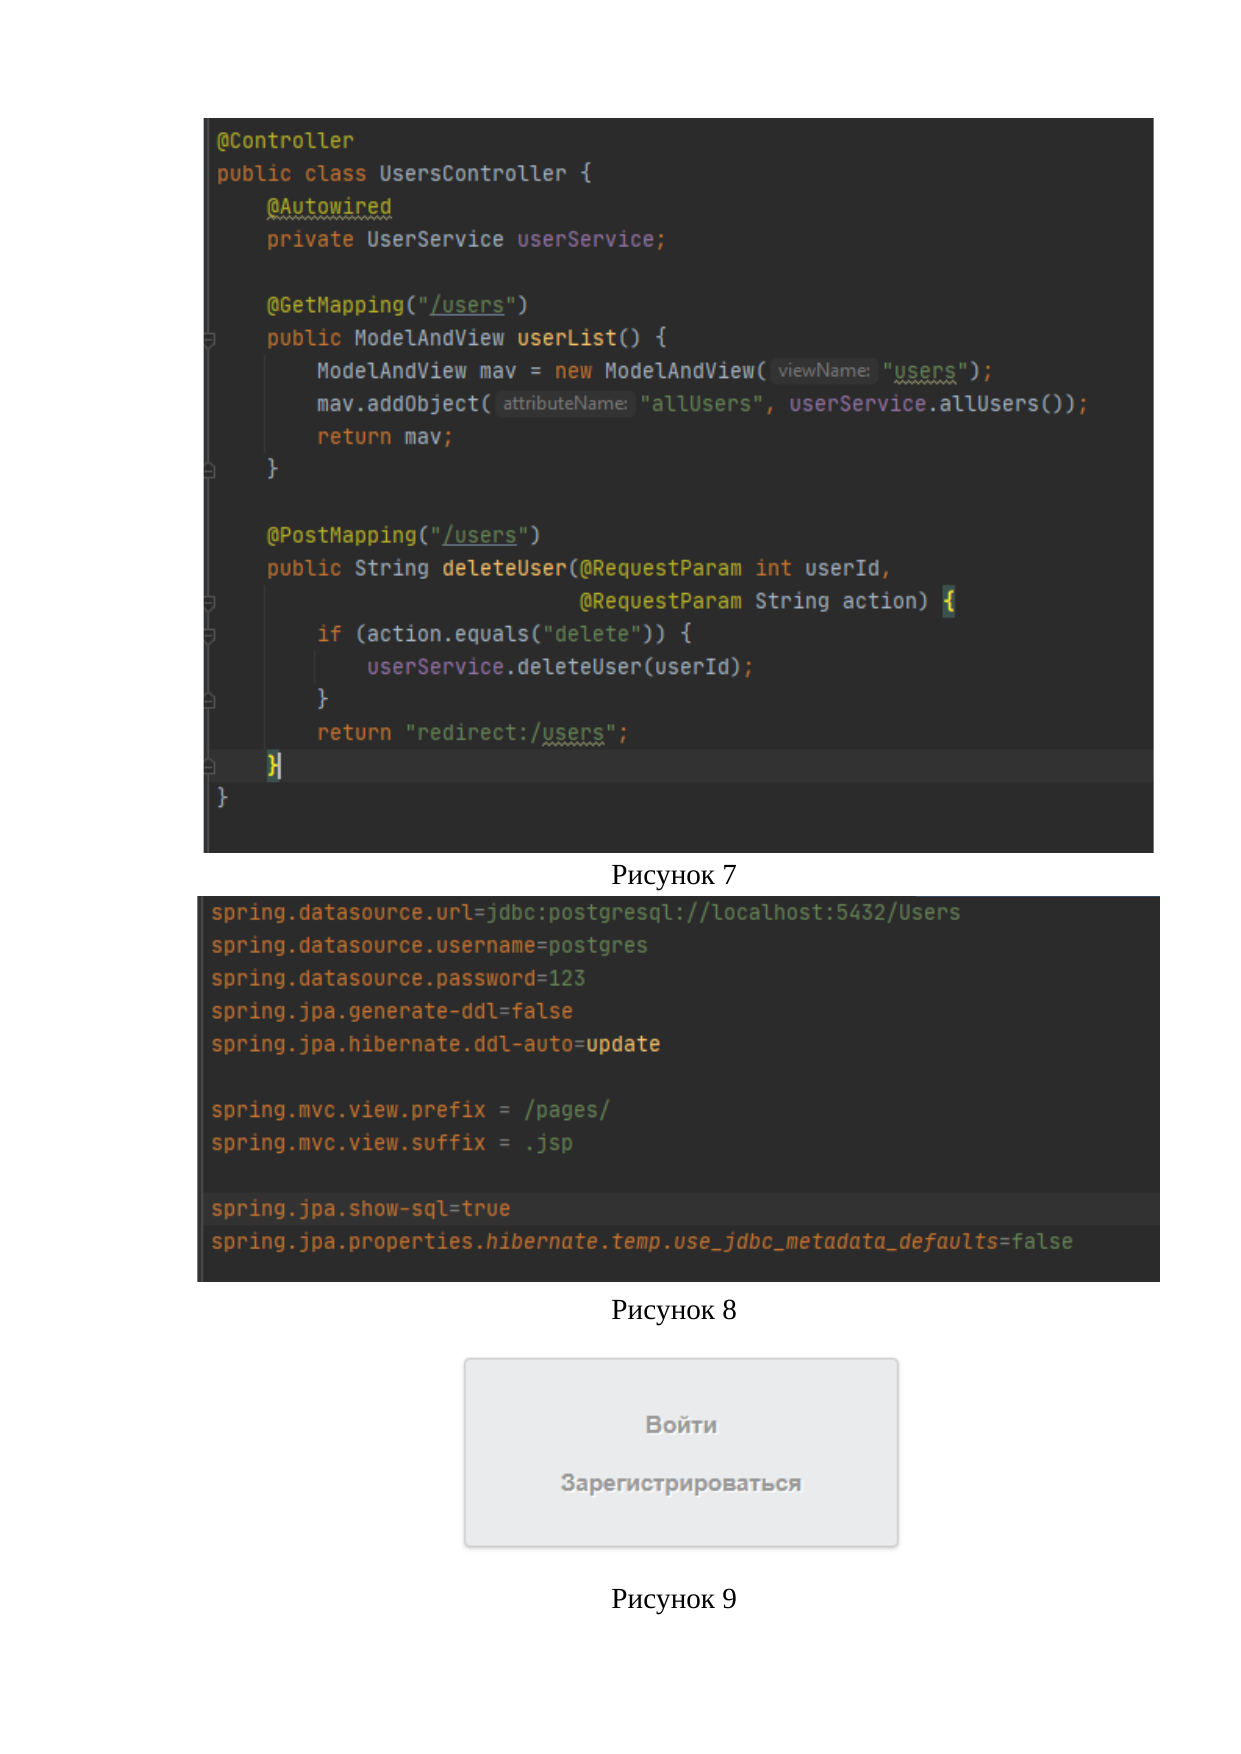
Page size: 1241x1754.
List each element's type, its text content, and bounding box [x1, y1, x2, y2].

list Рисунок 9 [168, 1330, 1180, 1614]
picture [405, 1330, 952, 1571]
picture [197, 896, 1160, 1282]
list Рисунок 8 [168, 896, 1180, 1325]
picture [203, 118, 1154, 853]
list Рисунок 7 [168, 118, 1180, 891]
